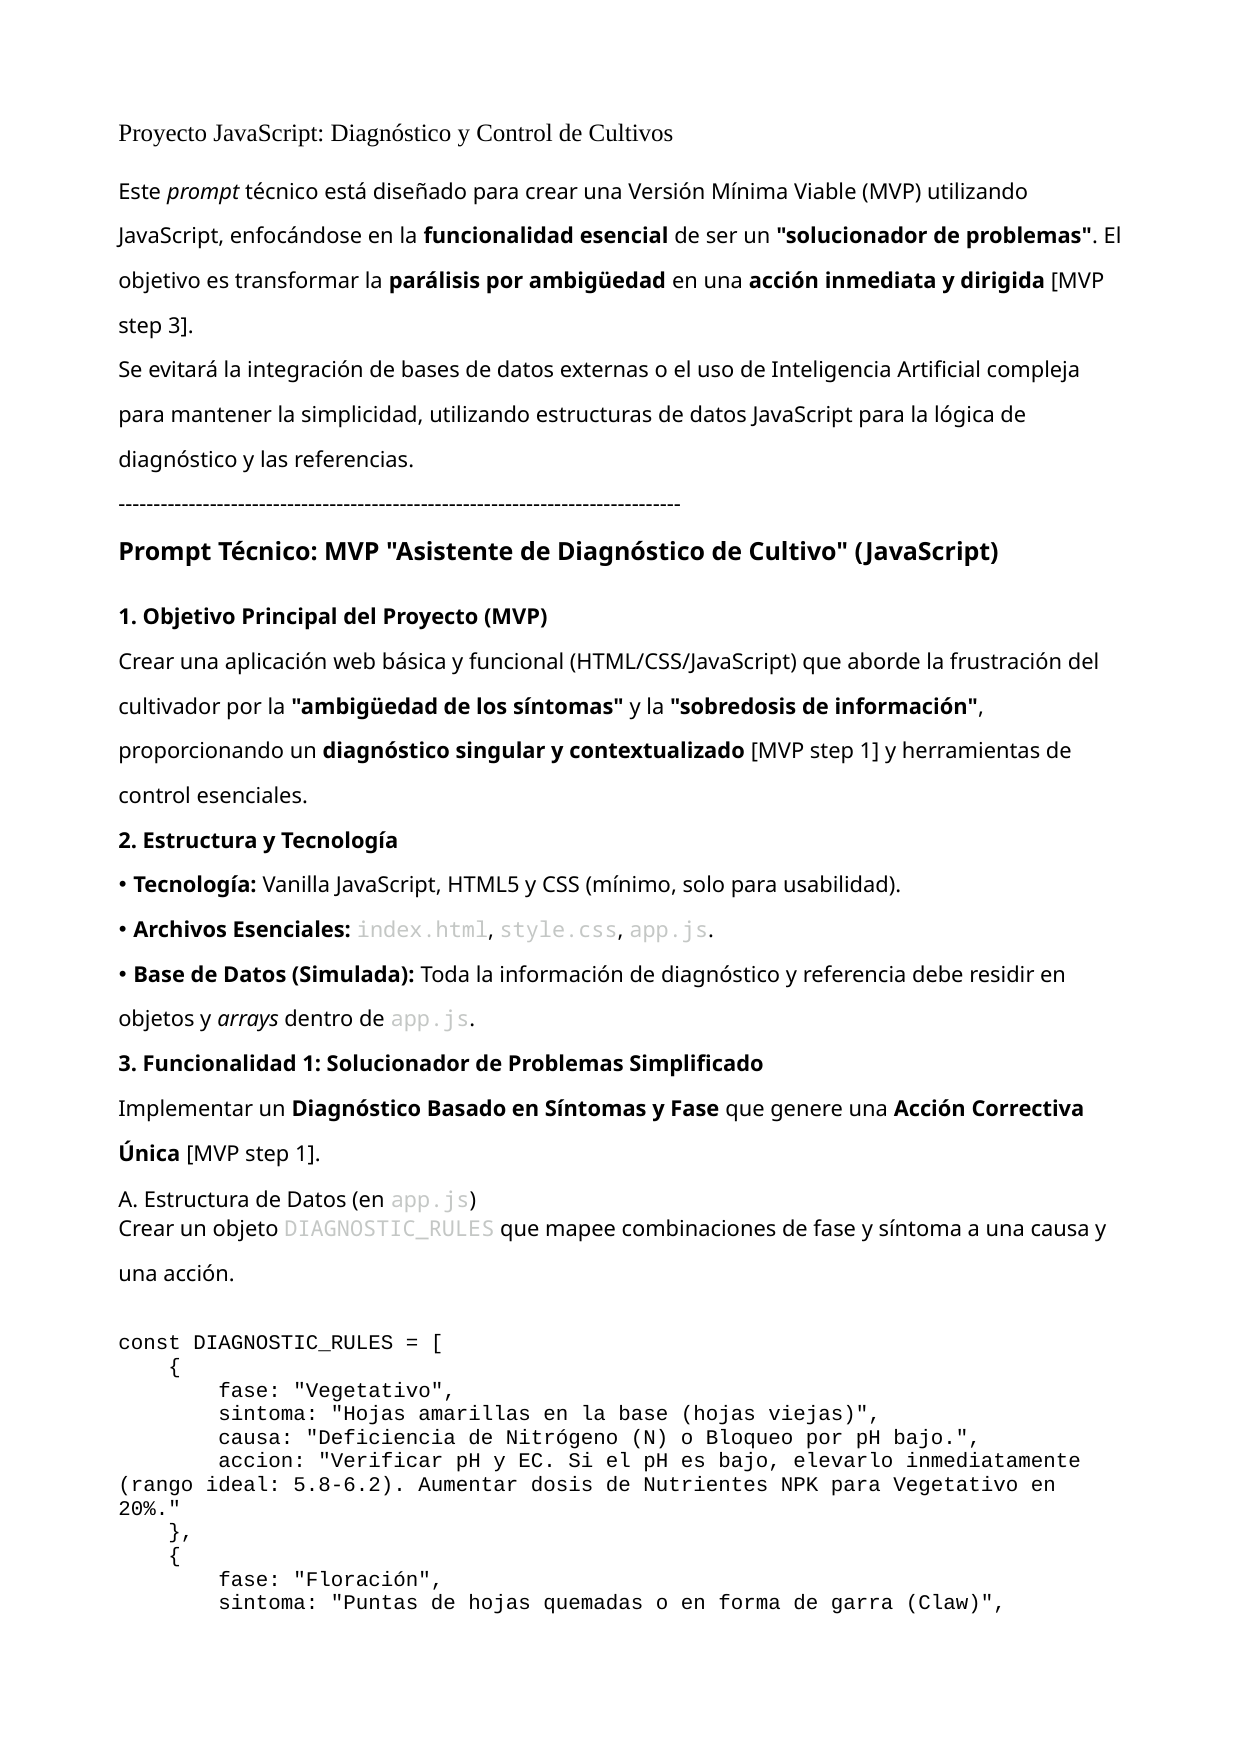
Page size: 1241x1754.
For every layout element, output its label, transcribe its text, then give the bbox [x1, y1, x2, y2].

text Proyecto JavaScript: Diagnóstico y Control de Cultivos [118, 118, 1122, 147]
text A. Estructura de Datos (en app.js) [118, 1182, 1122, 1213]
text { [118, 1545, 1122, 1569]
text sintoma: "Puntas de hojas quemadas o en forma de garra (Claw)", [118, 1592, 1122, 1616]
text 1. Objetivo Principal del Proyecto (MVP) [118, 601, 1122, 631]
text 3. Funcionalidad 1: Solucionador de Problemas Simplificado [118, 1048, 1122, 1078]
text sintoma: "Hojas amarillas en la base (hojas viejas)", [118, 1403, 1122, 1427]
text fase: "Vegetativo", [118, 1379, 1122, 1403]
text Crear un objeto DIAGNOSTIC_RULES que mapee combinaciones de fase y síntoma a una causa y una acción. [118, 1213, 1122, 1288]
text 2. Estructura y Tecnología [118, 825, 1122, 854]
text -------------------------------------------------------------------------------- [118, 488, 1122, 518]
text Se evitará la integración de bases de datos externas o el uso de Inteligencia Artificial compleja para mantener la simplicidad, utilizando estructuras de datos JavaScript para la lógica de diagnóstico y las referencias. [118, 354, 1122, 473]
text causa: "Deficiencia de Nitrógeno (N) o Bloqueo por pH bajo.", [118, 1427, 1122, 1451]
text { [118, 1356, 1122, 1379]
text • Tecnología: Vanilla JavaScript, HTML5 y CSS (mínimo, solo para usabilidad). [118, 869, 1122, 899]
text • Base de Datos (Simulada): Toda la información de diagnóstico y referencia debe residir en objetos y arrays dentro de app.js. [118, 959, 1122, 1033]
text Implementar un Diagnóstico Basado en Síntomas y Fase que genere una Acción Correctiva Única [MVP step 1]. [118, 1093, 1122, 1167]
text Prompt Técnico: MVP "Asistente de Diagnóstico de Cultivo" (JavaScript) [118, 533, 1122, 567]
text fase: "Floración", [118, 1569, 1122, 1592]
text const DIAGNOSTIC_RULES = [ [118, 1332, 1122, 1356]
text accion: "Verificar pH y EC. Si el pH es bajo, elevarlo inmediatamente (rango ideal: 5.8-6.2). Aumentar dosis de Nutrientes NPK para Vegetativo en 20%." [118, 1451, 1122, 1521]
text • Archivos Esenciales: index.html, style.css, app.js. [118, 914, 1122, 944]
text Crear una aplicación web básica y funcional (HTML/CSS/JavaScript) que aborde la frustración del cultivador por la "ambigüedad de los síntomas" y la "sobredosis de información", proporcionando un diagnóstico singular y contextualizado [MVP step 1] y herramientas de control esenciales. [118, 646, 1122, 810]
text }, [118, 1521, 1122, 1545]
text Este prompt técnico está diseñado para crear una Versión Mínima Viable (MVP) utilizando JavaScript, enfocándose en la funcionalidad esencial de ser un "solucionador de problemas". El objetivo es transformar la parálisis por ambigüedad en una acción inmediata y dirigida [MVP step 3]. [118, 176, 1122, 339]
